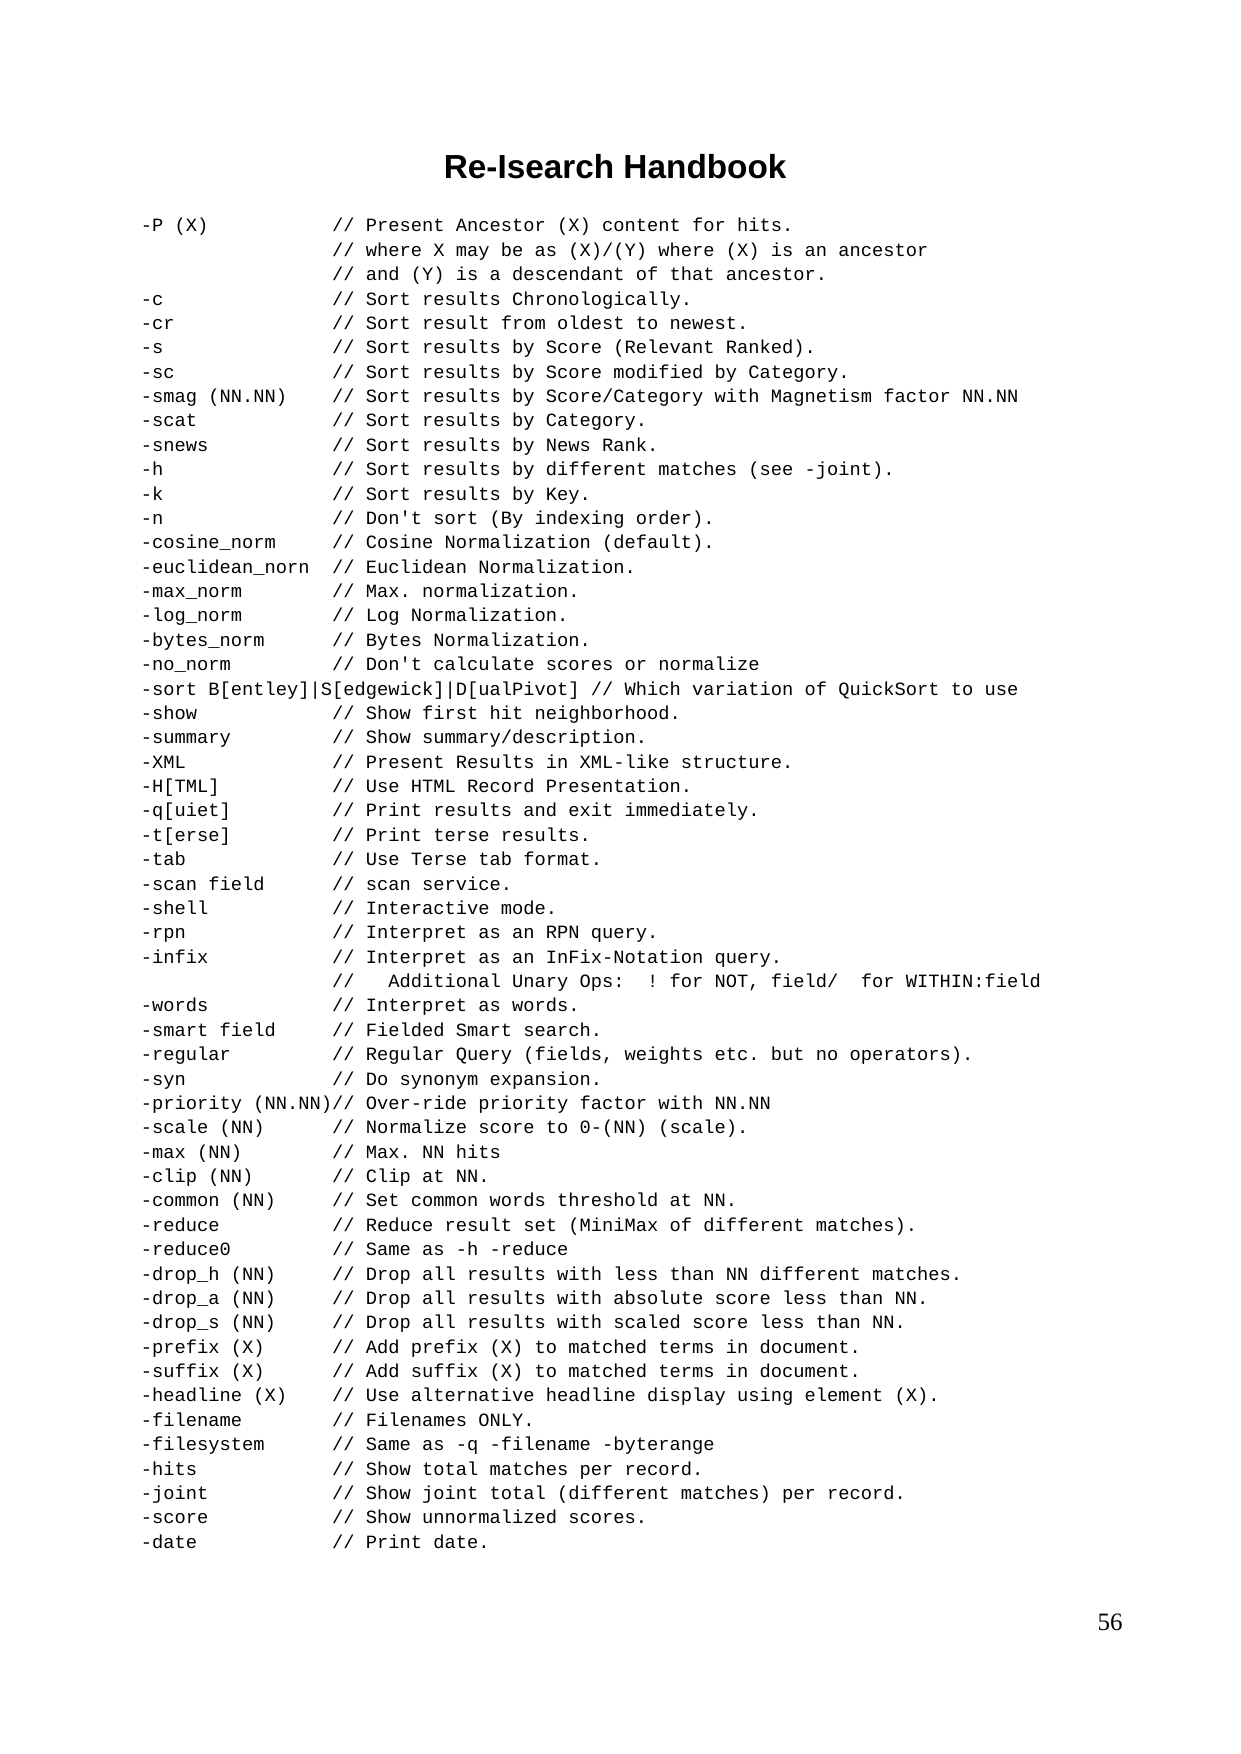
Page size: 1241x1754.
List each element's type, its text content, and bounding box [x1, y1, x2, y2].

text -bytes_norm // Bytes Normalization. [118, 631, 1122, 652]
text -score // Show unnormalized scores. [118, 1508, 1122, 1529]
text // where X may be as (X)/(Y) where (X) is an ancestor [118, 241, 1122, 262]
text -h // Sort results by different matches (see -joint). [118, 460, 1122, 481]
text // Additional Unary Ops: ! for NOT, field/ for WITHIN:field [118, 972, 1122, 993]
text -log_norm // Log Normalization. [118, 606, 1122, 627]
text -summary // Show summary/description. [118, 728, 1122, 749]
text -smag (NN.NN) // Sort results by Score/Category with Magnetism factor NN.NN [118, 387, 1122, 408]
text -drop_h (NN) // Drop all results with less than NN different matches. [118, 1264, 1122, 1286]
text -H[TML] // Use HTML Record Presentation. [118, 777, 1122, 798]
text -sc // Sort results by Score modified by Category. [118, 362, 1122, 384]
text -scat // Sort results by Category. [118, 411, 1122, 432]
text -tab // Use Terse tab format. [118, 850, 1122, 871]
text -snews // Sort results by News Rank. [118, 436, 1122, 457]
text -max (NN) // Max. NN hits [118, 1142, 1122, 1164]
text -no_norm // Don't calculate scores or normalize [118, 655, 1122, 676]
text -clip (NN) // Clip at NN. [118, 1167, 1122, 1188]
text -drop_s (NN) // Drop all results with scaled score less than NN. [118, 1313, 1122, 1334]
text -shell // Interactive mode. [118, 899, 1122, 920]
text -prefix (X) // Add prefix (X) to matched terms in document. [118, 1337, 1122, 1359]
text -joint // Show joint total (different matches) per record. [118, 1484, 1122, 1505]
text -filesystem // Same as -q -filename -byterange [118, 1435, 1122, 1456]
text -scale (NN) // Normalize score to 0-(NN) (scale). [118, 1118, 1122, 1139]
text -drop_a (NN) // Drop all results with absolute score less than NN. [118, 1289, 1122, 1310]
text -n // Don't sort (By indexing order). [118, 509, 1122, 530]
text -t[erse] // Print terse results. [118, 826, 1122, 847]
text -q[uiet] // Print results and exit immediately. [118, 801, 1122, 822]
text // and (Y) is a descendant of that ancestor. [118, 265, 1122, 286]
text -reduce0 // Same as -h -reduce [118, 1240, 1122, 1261]
text -rpn // Interpret as an RPN query. [118, 923, 1122, 944]
text -infix // Interpret as an InFix-Notation query. [118, 947, 1122, 969]
text -k // Sort results by Key. [118, 484, 1122, 506]
text -cosine_norm // Cosine Normalization (default). [118, 533, 1122, 554]
text -reduce // Reduce result set (MiniMax of different matches). [118, 1216, 1122, 1237]
text -c // Sort results Chronologically. [118, 289, 1122, 311]
text -suffix (X) // Add suffix (X) to matched terms in document. [118, 1362, 1122, 1383]
text -cr // Sort result from oldest to newest. [118, 314, 1122, 335]
text -XML // Present Results in XML-like structure. [118, 752, 1122, 774]
text -filename // Filenames ONLY. [118, 1411, 1122, 1432]
text -words // Interpret as words. [118, 996, 1122, 1017]
text -regular // Regular Query (fields, weights etc. but no operators). [118, 1045, 1122, 1066]
text -sort B[entley]|S[edgewick]|D[ualPivot] // Which variation of QuickSort to use [118, 679, 1122, 701]
text -syn // Do synonym expansion. [118, 1069, 1122, 1091]
text -P (X) // Present Ancestor (X) content for hits. [118, 216, 1122, 237]
text -s // Sort results by Score (Relevant Ranked). [118, 338, 1122, 359]
text -show // Show first hit neighborhood. [118, 704, 1122, 725]
text -smart field // Fielded Smart search. [118, 1021, 1122, 1042]
text -euclidean_norn // Euclidean Normalization. [118, 557, 1122, 579]
text -max_norm // Max. normalization. [118, 582, 1122, 603]
text -headline (X) // Use alternative headline display using element (X). [118, 1386, 1122, 1407]
text -scan field // scan service. [118, 874, 1122, 896]
text -common (NN) // Set common words threshold at NN. [118, 1191, 1122, 1212]
text -date // Print date. [118, 1532, 1122, 1554]
text -priority (NN.NN)// Over-ride priority factor with NN.NN [118, 1094, 1122, 1115]
text -hits // Show total matches per record. [118, 1459, 1122, 1481]
